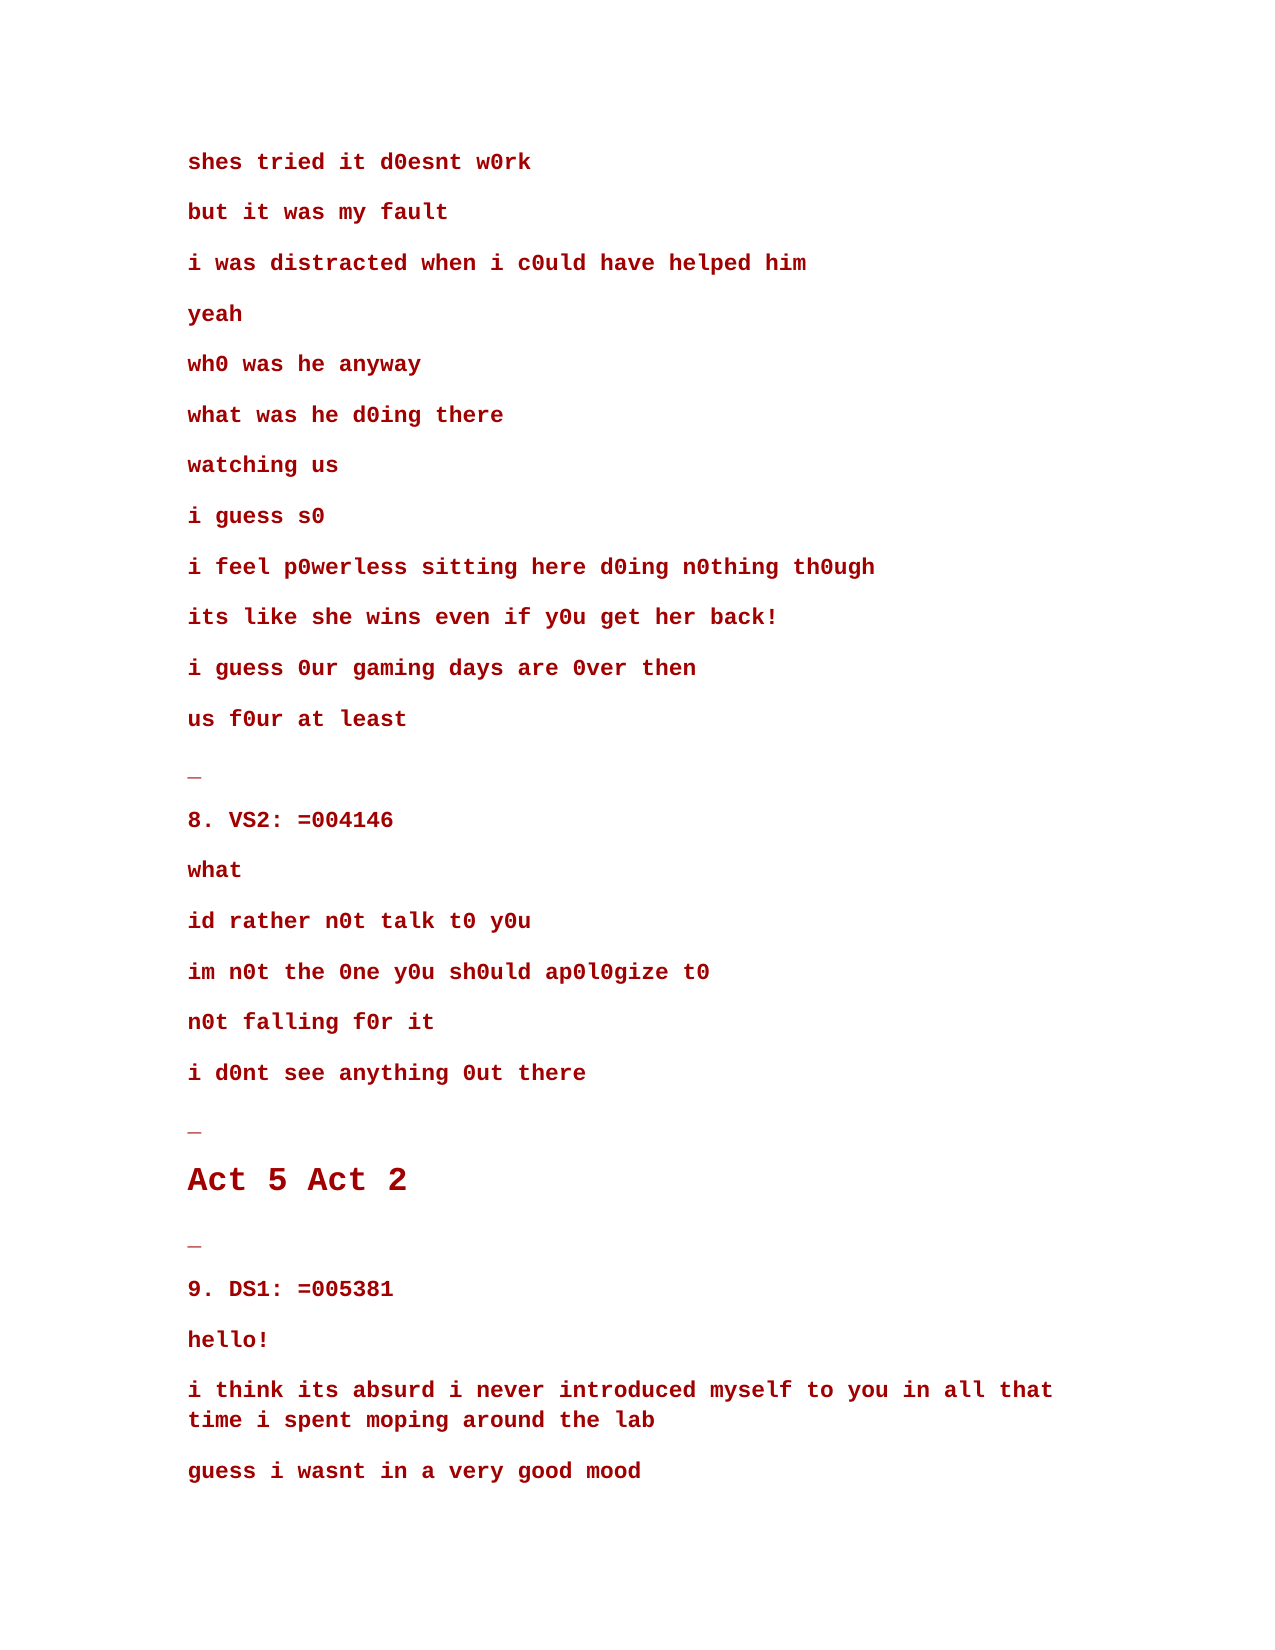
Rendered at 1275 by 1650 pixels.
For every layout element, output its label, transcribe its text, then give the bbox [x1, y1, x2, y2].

text _ [187, 757, 1087, 783]
text i was distracted when i c0uld have helped him [187, 251, 1087, 277]
text i d0nt see anything 0ut there [187, 1061, 1087, 1087]
text hello! [187, 1328, 1087, 1354]
text i guess 0ur gaming days are 0ver then [187, 656, 1087, 682]
text id rather n0t talk t0 y0u [187, 909, 1087, 935]
text shes tried it d0esnt w0rk [187, 150, 1087, 176]
text _ [187, 1112, 1087, 1138]
text what [187, 859, 1087, 885]
text i think its absurd i never introduced myself to you in all that time i spent moping around the lab [187, 1379, 1087, 1434]
text watching us [187, 454, 1087, 480]
text us f0ur at least [187, 707, 1087, 733]
text but it was my fault [187, 201, 1087, 227]
text i guess s0 [187, 504, 1087, 530]
text its like she wins even if y0u get her back! [187, 606, 1087, 632]
text im n0t the 0ne y0u sh0uld ap0l0gize t0 [187, 960, 1087, 986]
text guess i wasnt in a very good mood [187, 1459, 1087, 1485]
text 9. DS1: =005381 [187, 1277, 1087, 1303]
text what was he d0ing there [187, 403, 1087, 429]
text n0t falling f0r it [187, 1011, 1087, 1037]
text i feel p0werless sitting here d0ing n0thing th0ugh [187, 555, 1087, 581]
text wh0 was he anyway [187, 352, 1087, 378]
text yeah [187, 302, 1087, 328]
text Act 5 Act 2 [187, 1162, 1087, 1200]
text 8. VS2: =004146 [187, 808, 1087, 834]
text _ [187, 1227, 1087, 1253]
